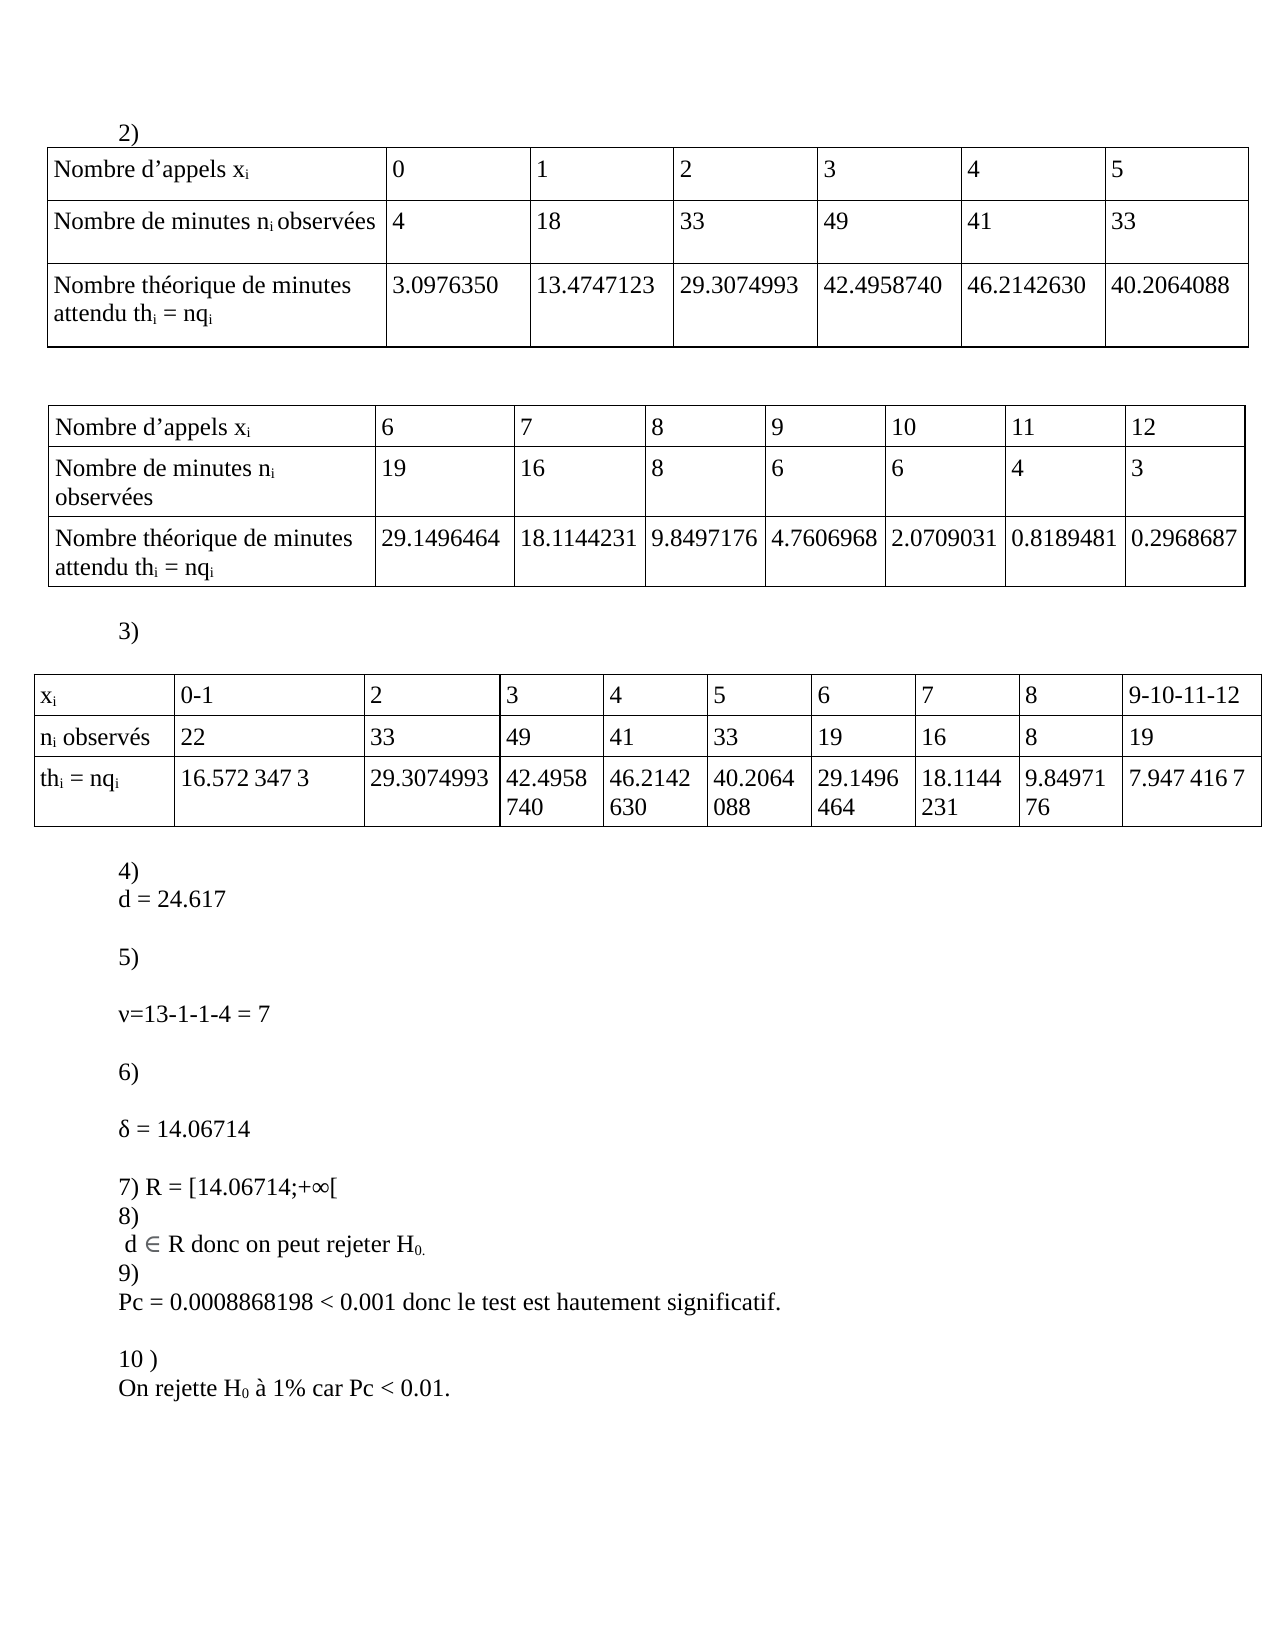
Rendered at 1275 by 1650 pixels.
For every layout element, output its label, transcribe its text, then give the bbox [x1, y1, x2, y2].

table_cell 18 [531, 201, 673, 263]
table_header 2 [674, 148, 817, 199]
table_header 6 [812, 675, 915, 715]
table_header 8 [646, 406, 765, 446]
table_cell 49 [818, 201, 961, 263]
text ν=13-1-1-4 = 7 [118, 999, 1157, 1028]
table_cell Nombre de minutes ni observées [49, 447, 375, 516]
text 8) [118, 1201, 1157, 1229]
table_cell 8 [1020, 716, 1122, 756]
text d = 24.617 [118, 884, 1157, 913]
text 4) [118, 856, 1157, 884]
table_cell 29.1496464 [812, 757, 915, 826]
table_cell 16 [916, 716, 1019, 756]
table_cell 29.3074993 [365, 757, 499, 826]
table_cell 41 [962, 201, 1105, 263]
table_header 0-1 [175, 675, 364, 715]
text δ = 14.06714 [118, 1114, 1157, 1143]
table_header 8 [1020, 675, 1122, 715]
table_header 9-10-11-12 [1123, 675, 1261, 715]
table_header 2 [365, 675, 499, 715]
table_cell 7.947 416 7 [1123, 757, 1261, 826]
table_cell 8 [646, 447, 765, 516]
table_cell 4 [387, 201, 530, 263]
table_cell 42.4958740 [501, 757, 603, 826]
table_header 7 [515, 406, 645, 446]
text On rejette H0 à 1% car Pc < 0.01. [118, 1373, 1157, 1402]
text 9) [118, 1258, 1157, 1287]
table_header 1 [531, 148, 673, 199]
table_cell Nombre théorique de minutes attendu thi = nqi [49, 517, 375, 586]
table_cell 46.2142630 [604, 757, 707, 826]
table_cell 41 [604, 716, 707, 756]
table_header 5 [708, 675, 811, 715]
table_cell 4 [1006, 447, 1125, 516]
table_cell 49 [501, 716, 603, 756]
table_cell 3.0976350 [387, 264, 530, 346]
table_header 7 [916, 675, 1019, 715]
table_cell 16.572 347 3 [175, 757, 364, 826]
table_header 4 [604, 675, 707, 715]
table_cell Nombre de minutes ni observées [48, 201, 386, 263]
table_cell 2.0709031 [886, 517, 1005, 586]
table_cell 3 [1126, 447, 1244, 516]
text 3) [118, 616, 1157, 645]
table_cell 9.8497176 [646, 517, 765, 586]
table_cell 33 [365, 716, 499, 756]
table_cell Nombre théorique de minutes attendu thi = nqi [48, 264, 386, 346]
table_cell 33 [1106, 201, 1248, 263]
table_cell 13.4747123 [531, 264, 673, 346]
table_cell 9.8497176 [1020, 757, 1122, 826]
table_header 10 [886, 406, 1005, 446]
table_cell 29.3074993 [674, 264, 817, 346]
table_header 11 [1006, 406, 1125, 446]
text d ∈ R donc on peut rejeter H0. [118, 1229, 1157, 1258]
table_cell 16 [515, 447, 645, 516]
table_header xi [35, 675, 174, 715]
table_header Nombre d’appels xi [48, 148, 386, 199]
table_cell 40.2064088 [708, 757, 811, 826]
table_cell 33 [674, 201, 817, 263]
text Pc = 0.0008868198 < 0.001 donc le test est hautement significatif. [118, 1287, 1157, 1316]
table_cell 40.2064088 [1106, 264, 1248, 346]
table_header 9 [766, 406, 885, 446]
table_cell 33 [708, 716, 811, 756]
table_header 3 [818, 148, 961, 199]
text 6) [118, 1057, 1157, 1086]
table_header Nombre d’appels xi [49, 406, 375, 446]
table_cell 19 [376, 447, 514, 516]
table_cell 0.8189481 [1006, 517, 1125, 586]
table_cell 18.1144231 [916, 757, 1019, 826]
table_cell 19 [812, 716, 915, 756]
table_cell 18.1144231 [515, 517, 645, 586]
table_header 5 [1106, 148, 1248, 199]
text 2) [118, 118, 1157, 147]
table_cell 4.7606968 [766, 517, 885, 586]
table_header 6 [376, 406, 514, 446]
table_header 12 [1126, 406, 1244, 446]
table_cell 6 [886, 447, 1005, 516]
text 5) [118, 942, 1157, 971]
text 10 ) [118, 1344, 1157, 1373]
table_cell 42.4958740 [818, 264, 961, 346]
table_cell thi = nqi [35, 757, 174, 826]
table_header 4 [962, 148, 1105, 199]
table_cell 19 [1123, 716, 1261, 756]
table_cell 22 [175, 716, 364, 756]
table_cell 6 [766, 447, 885, 516]
table_header 3 [501, 675, 603, 715]
table_cell 0.2968687 [1126, 517, 1244, 586]
table_header 0 [387, 148, 530, 199]
table_cell 46.2142630 [962, 264, 1105, 346]
text 7) R = [14.06714;+∞[ [118, 1172, 1157, 1201]
table_cell 29.1496464 [376, 517, 514, 586]
table_cell ni observés [35, 716, 174, 756]
